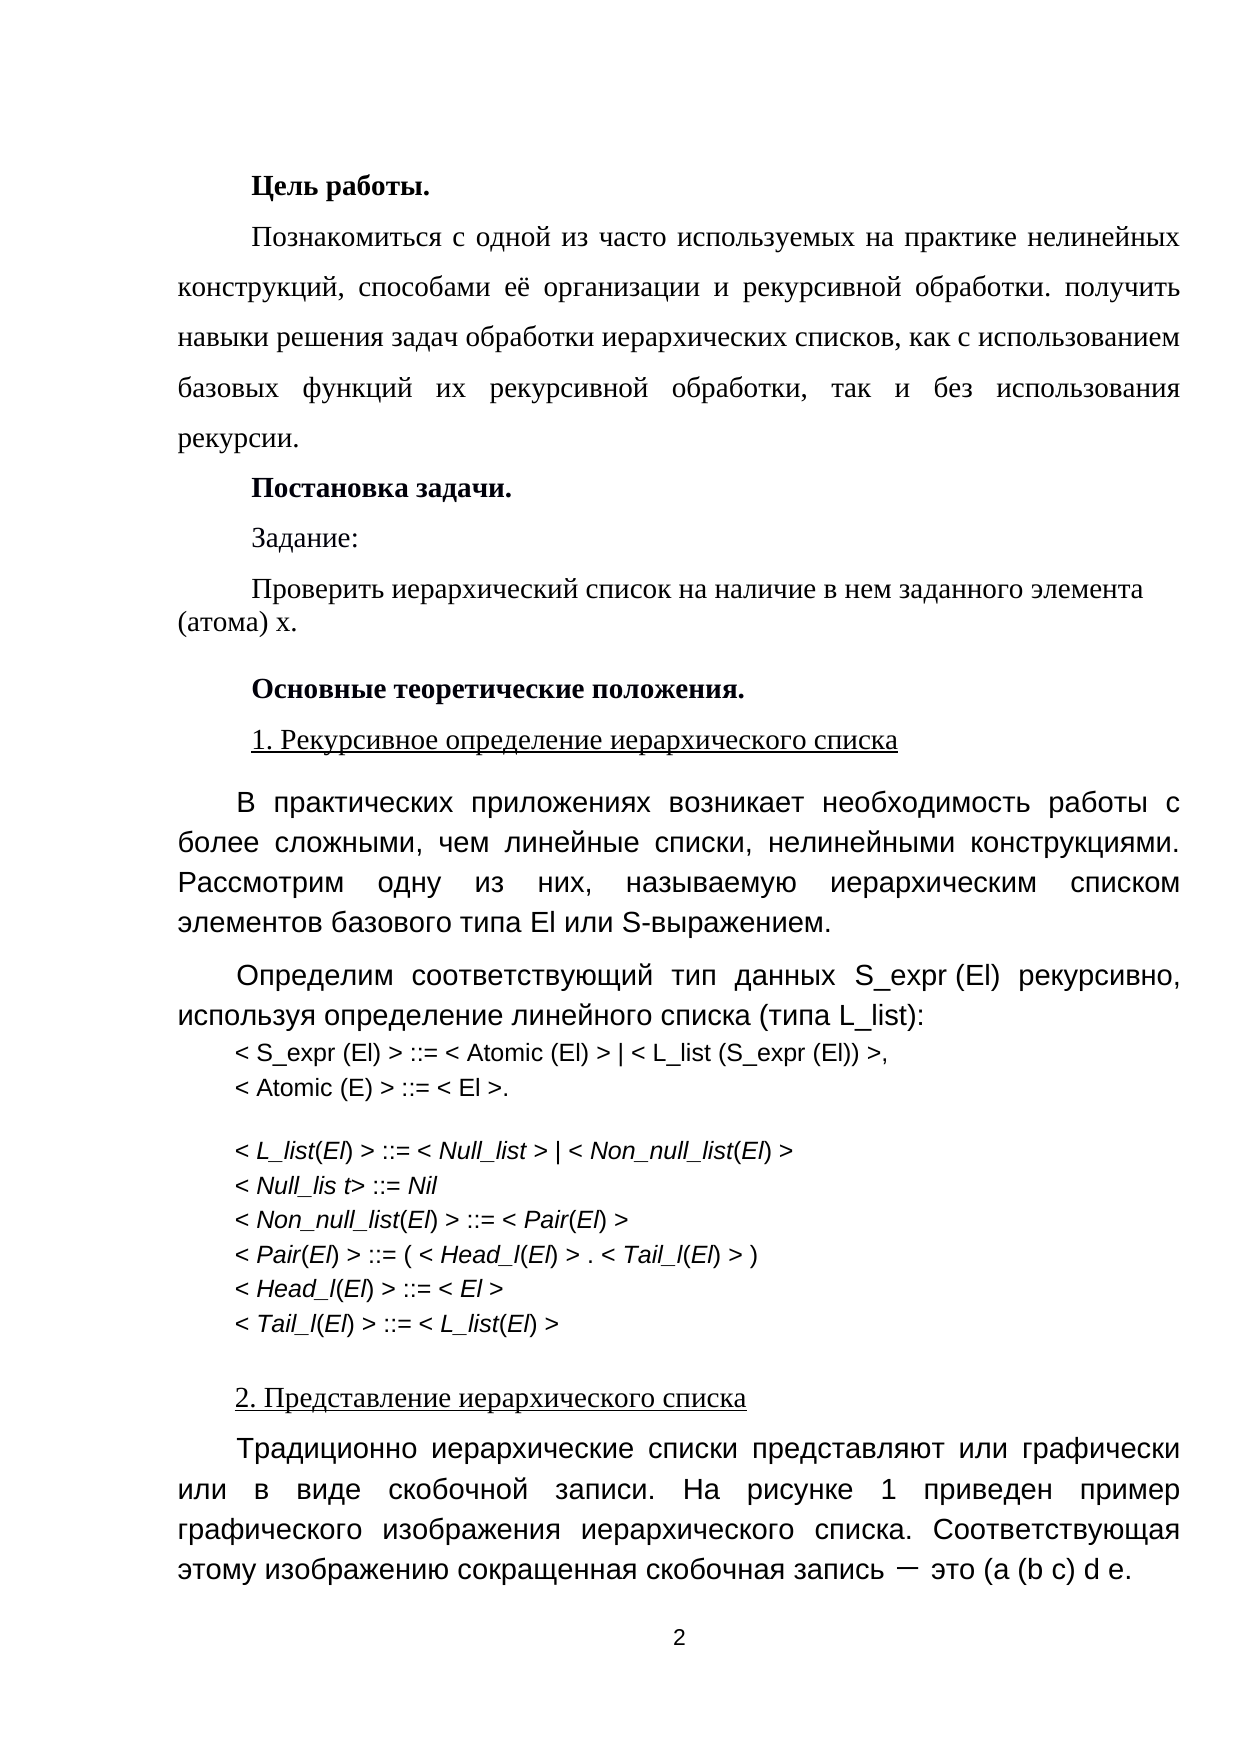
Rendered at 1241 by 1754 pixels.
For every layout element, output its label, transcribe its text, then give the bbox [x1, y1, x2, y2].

text Традиционно иерархические списки представляют или графически или в виде скобочной записи. На рисунке 1 приведен пример графического изображения иерархического списка. Соответствующая этому изображению сокращенная скобочная запись － это (a (b c) d e. [177, 1432, 1181, 1586]
text Задание: [177, 521, 1181, 554]
text В практических приложениях возникает необходимость работы с более сложными, чем линейные списки, нелинейными конструкциями. Рассмотрим одну из них, называемую иерархическим списком элементов базового типа El или S-выражением. [177, 785, 1181, 939]
text < L_list(El) > ::= < Null_list > | < Non_null_list(El) > [234, 1136, 1181, 1165]
text < Null_lis t> ::= Nil [234, 1171, 1181, 1199]
text < Head_l(El) > ::= < El > [234, 1274, 1181, 1303]
text Познакомиться с одной из часто используемых на практике нелинейных конструкций, способами её организации и рекурсивной обработки. получить навыки решения задач обработки иерархических списков, как с использованием базовых функций их рекурсивной обработки, так и без использования рекурсии. [177, 219, 1181, 453]
subtitle 2. Представление иерархического списка [177, 1381, 1181, 1414]
text < Non_null_list(El) > ::= < Pair(El) > [234, 1205, 1181, 1234]
text Постановка задачи. [177, 470, 1181, 504]
text < Tail_l(El) > ::= < L_list(El) > [234, 1308, 1181, 1337]
text 1. Рекурсивное определение иерархического списка [177, 722, 1181, 755]
text Определим соответствующий тип данных S_expr (El) рекурсивно, используя определение линейного списка (типа L_list): [177, 958, 1181, 1032]
text < S_expr (El) > ::= < Atomic (El) > | < L_list (S_expr (El)) >, [234, 1038, 1181, 1067]
text Проверить иерархический список на наличие в нем заданного элемента (атома) x. [177, 571, 1181, 638]
text Цель работы. [177, 168, 1181, 202]
text < Pair(El) > ::= ( < Head_l(El) > . < Tail_l(El) > ) [234, 1239, 1181, 1268]
text Основные теоретические положения. [177, 672, 1181, 705]
text < Atomic (E) > ::= < El >. [234, 1073, 1181, 1102]
